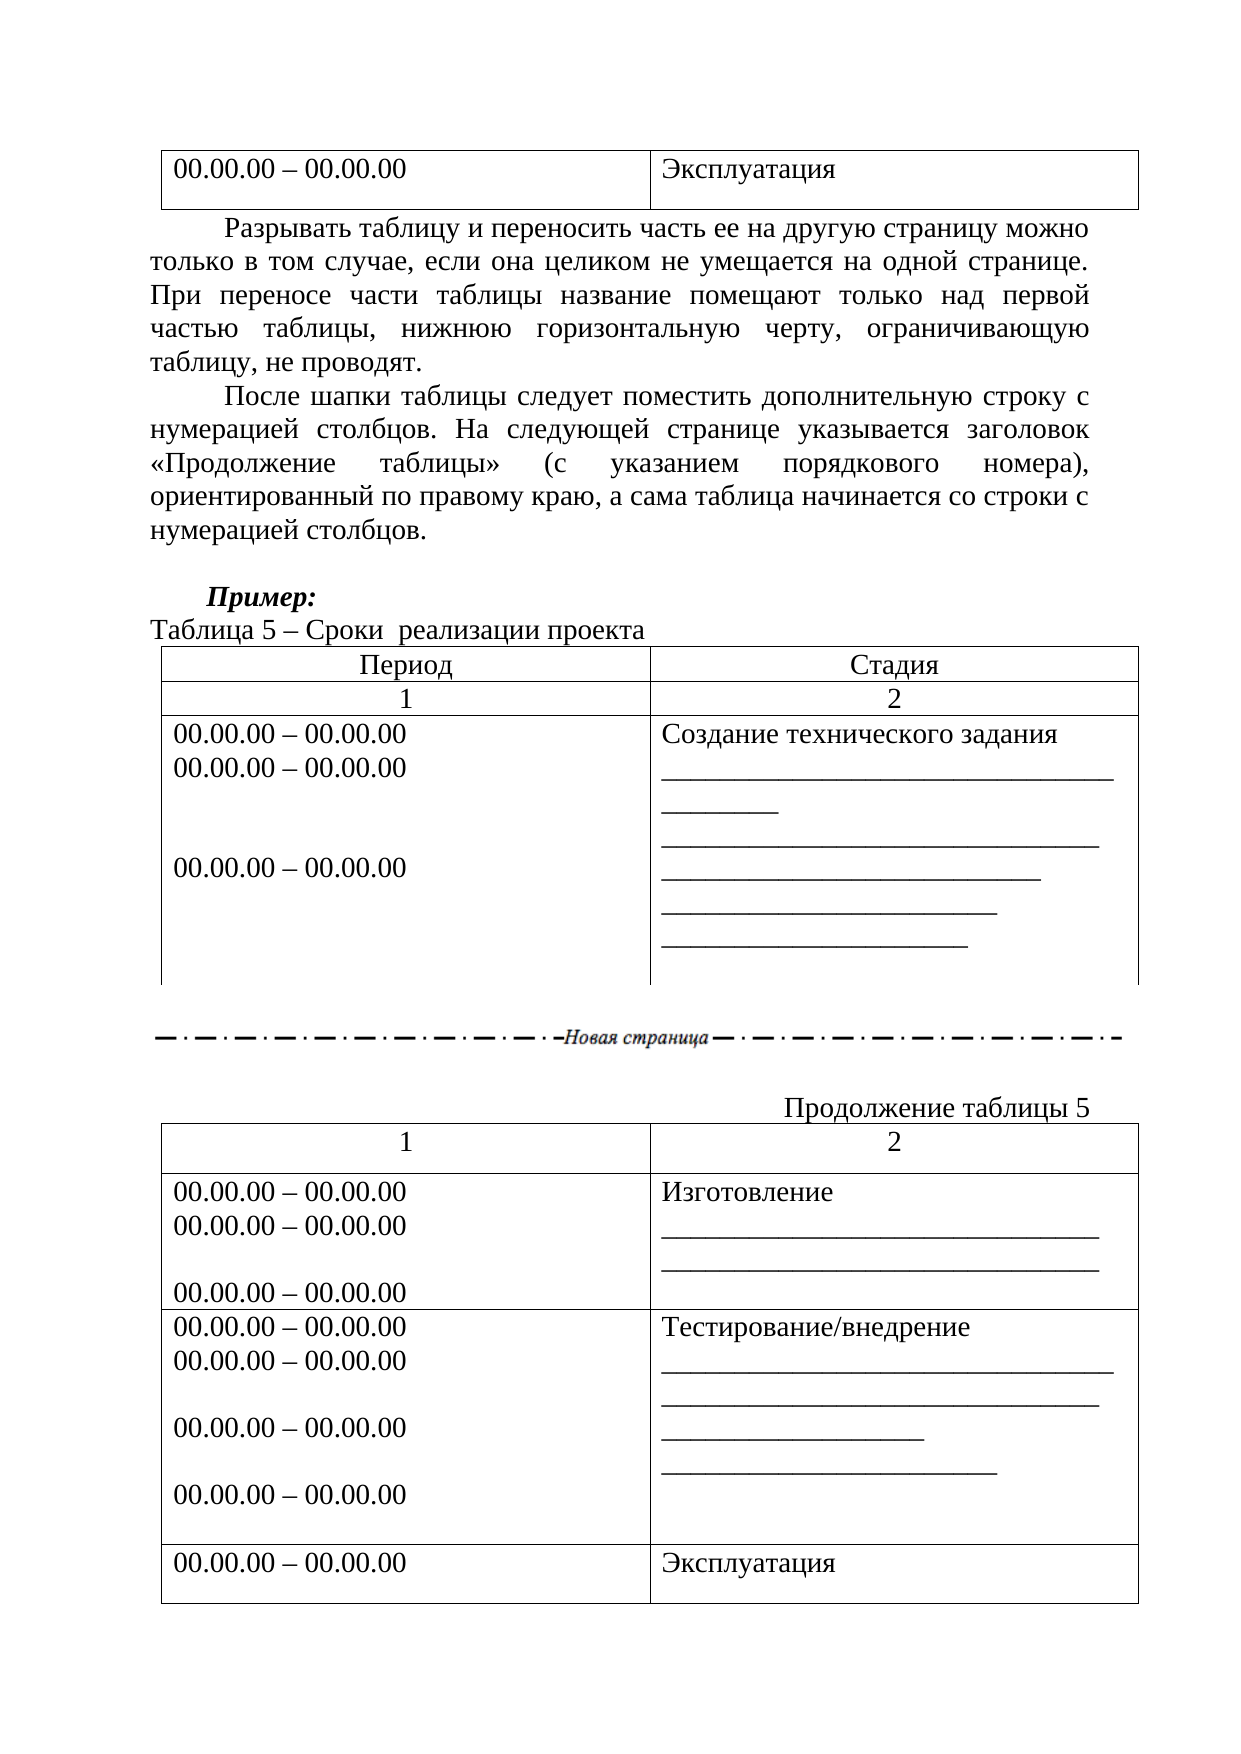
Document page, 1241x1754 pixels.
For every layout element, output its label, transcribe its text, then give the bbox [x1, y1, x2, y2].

text Продолжение таблицы 5 [150, 1090, 1090, 1123]
table_header 2 [651, 1124, 1138, 1173]
table_header 1 [162, 1124, 650, 1173]
table_cell 00.00.00 – 00.00.00 00.00.00 – 00.00.00 00.00.00 – 00.00.00 [162, 1174, 650, 1308]
table_cell Изготовление ______________________________ ______________________________ [651, 1174, 1138, 1308]
table_cell 1 [162, 682, 650, 715]
table_cell 00.00.00 – 00.00.00 00.00.00 – 00.00.00 00.00.00 – 00.00.00 [162, 716, 650, 984]
table_cell 00.00.00 – 00.00.00 [162, 1545, 650, 1603]
table_header Период [162, 647, 650, 681]
picture [150, 1018, 1126, 1057]
table_cell Тестирование/внедрение _______________________________ ______________________________ __________________ _______________________ [651, 1310, 1138, 1544]
table_cell 00.00.00 – 00.00.00 [162, 151, 650, 209]
table_header Стадия [651, 647, 1138, 681]
table_cell Эксплуатация [651, 1545, 1138, 1603]
table_cell Эксплуатация [651, 151, 1138, 209]
text После шапки таблицы следует поместить дополнительную строку с нумерацией столбцов. На следующей странице указывается заголовок «Продолжение таблицы» (с указанием порядкового номера), ориентированный по правому краю, а сама таблица начинается со строки с нумерацией столбцов. [150, 378, 1090, 545]
table_cell 2 [651, 682, 1138, 715]
text Таблица 5 – Сроки реализации проекта [150, 612, 1090, 646]
table_cell Создание технического задания _______________________________________ ______________________________ __________________________ _______________________ _____________________ [651, 716, 1138, 984]
text Разрывать таблицу и переносить часть ее на другую страницу можно только в том случае, если она целиком не умещается на одной странице. При переносе части таблицы название помещают только над первой частью таблицы, нижнюю горизонтальную черту, ограничивающую таблицу, не проводят. [150, 210, 1090, 378]
text Пример: [150, 579, 1090, 612]
table_cell 00.00.00 – 00.00.00 00.00.00 – 00.00.00 00.00.00 – 00.00.00 00.00.00 – 00.00.00 [162, 1310, 650, 1544]
